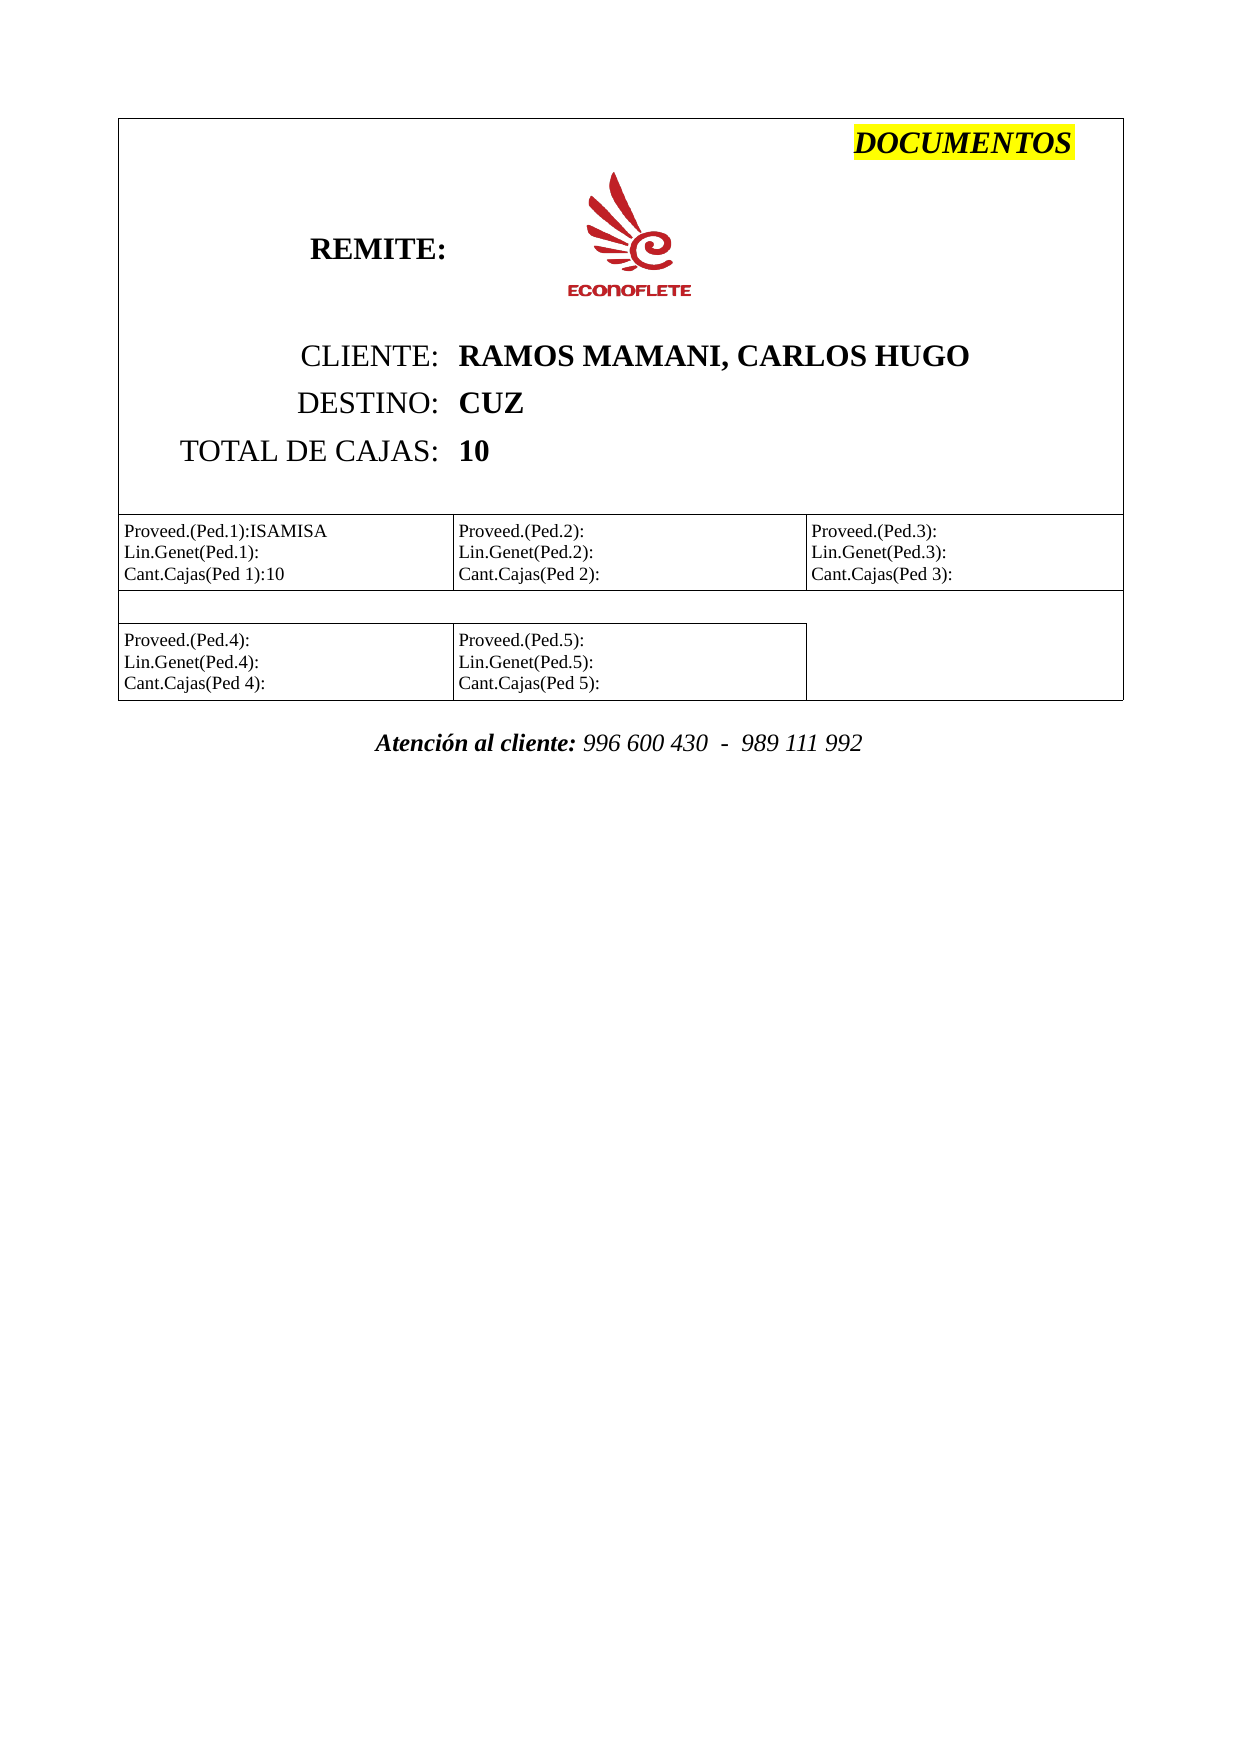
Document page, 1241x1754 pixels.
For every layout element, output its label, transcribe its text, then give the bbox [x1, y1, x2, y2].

table_cell [807, 623, 1123, 699]
table_cell Proveed.(Ped.5): Lin.Genet(Ped.5): Cant.Cajas(Ped 5): [454, 624, 806, 699]
table_cell CUZ [453, 379, 806, 426]
table_cell CLIENTE: [119, 332, 453, 379]
table_cell [806, 591, 1123, 623]
table_cell [453, 166, 806, 332]
table_cell 10 [453, 426, 1123, 474]
table_cell [119, 474, 453, 514]
table_header [453, 119, 806, 166]
table_header [119, 119, 453, 166]
table_cell REMITE: [119, 166, 453, 332]
table_cell TOTAL DE CAJAS: [119, 426, 453, 474]
table_cell Proveed.(Ped.4): Lin.Genet(Ped.4): Cant.Cajas(Ped 4): [119, 624, 453, 699]
table_cell [806, 474, 1123, 514]
text Atención al cliente: 996 600 430 - 989 111 992 [118, 728, 1122, 757]
table_cell [119, 591, 453, 623]
table_cell RAMOS MAMANI, CARLOS HUGO [453, 332, 1123, 379]
table_cell [806, 379, 1123, 426]
table_cell Proveed.(Ped.3): Lin.Genet(Ped.3): Cant.Cajas(Ped 3): [807, 515, 1123, 590]
table_header DOCUMENTOS [806, 119, 1123, 166]
table_cell Proveed.(Ped.1):ISAMISA Lin.Genet(Ped.1): Cant.Cajas(Ped 1):10 [119, 515, 453, 590]
table_cell Proveed.(Ped.2): Lin.Genet(Ped.2): Cant.Cajas(Ped 2): [454, 515, 806, 590]
table_cell [453, 591, 806, 623]
table_cell [806, 166, 1123, 332]
table_cell [453, 474, 806, 514]
picture [552, 171, 707, 297]
table_cell DESTINO: [119, 379, 453, 426]
